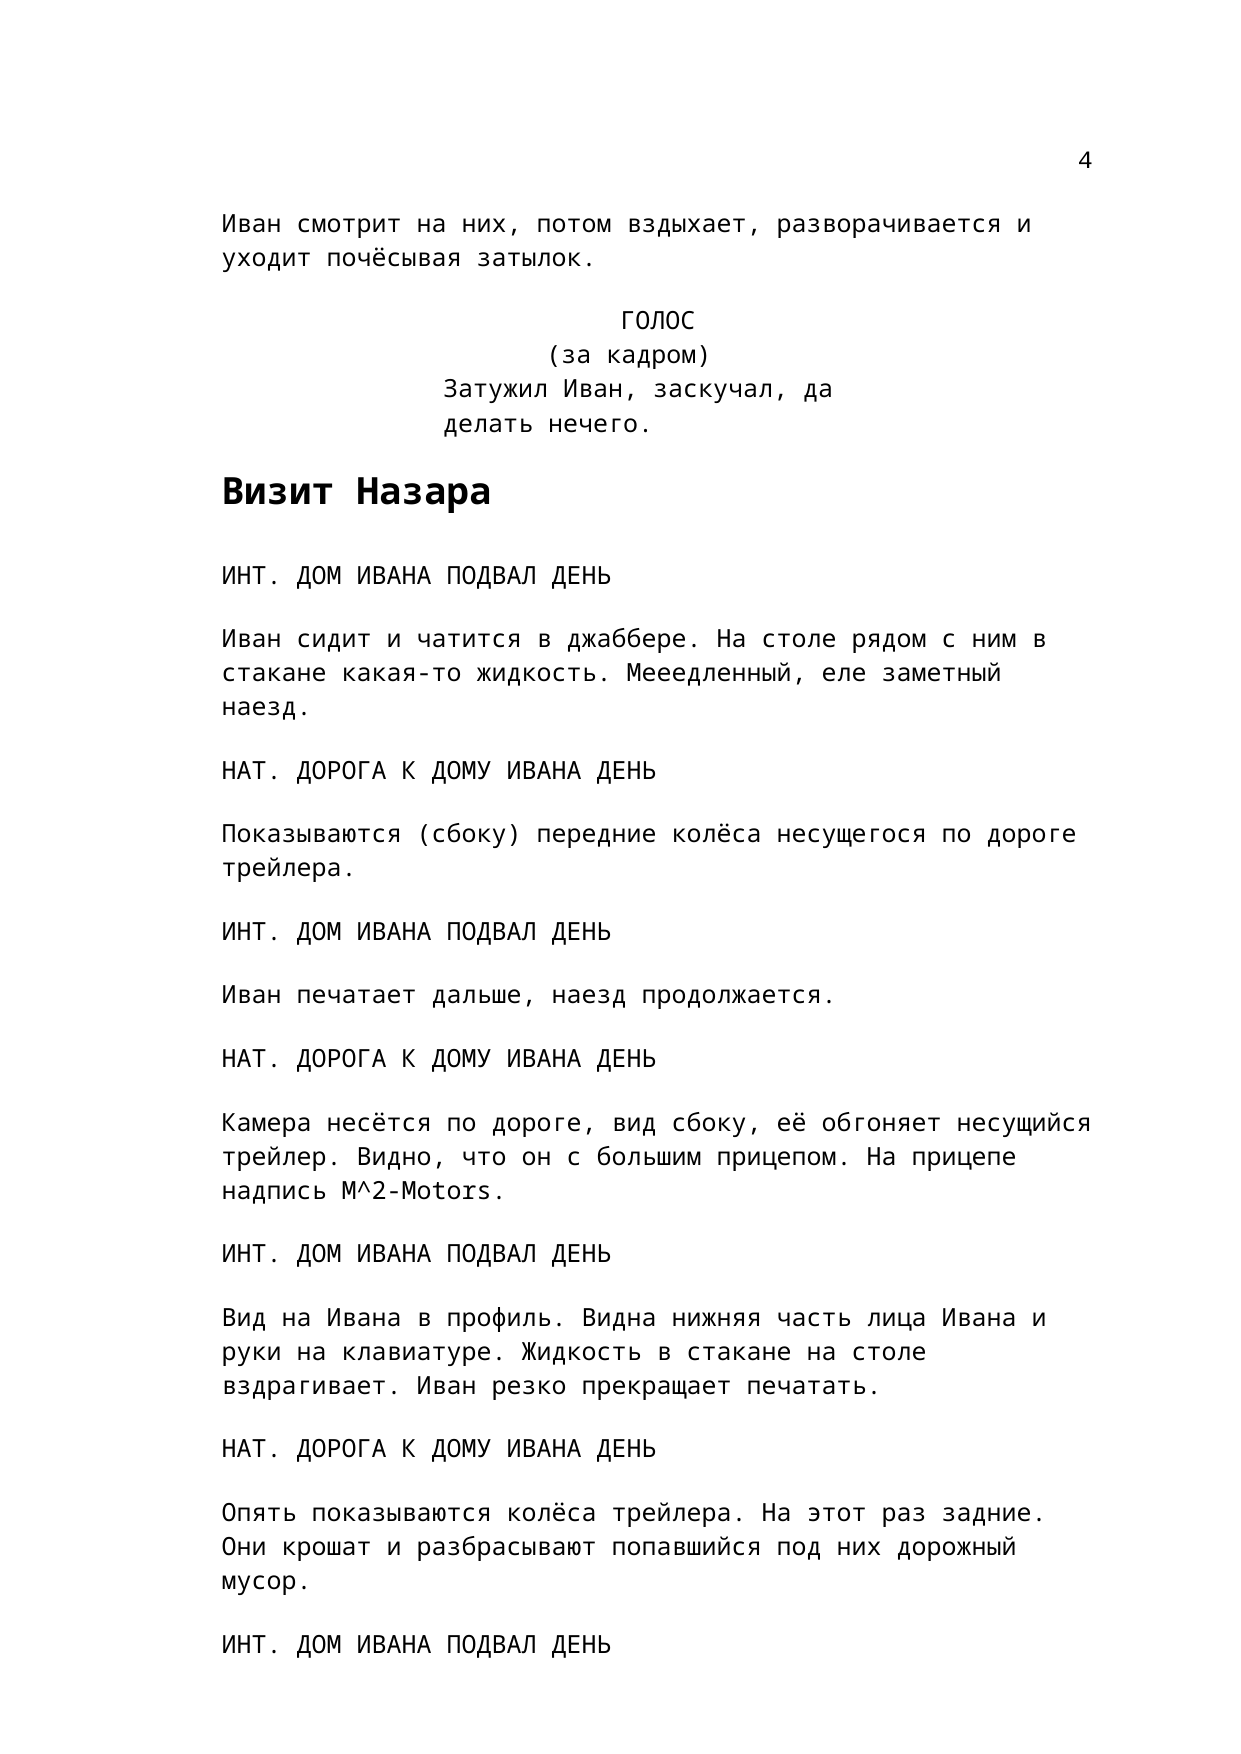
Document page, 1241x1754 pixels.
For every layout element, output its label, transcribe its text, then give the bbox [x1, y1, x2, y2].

text ИНТ. ДОМ ИВАНА ПОДВАЛ ДЕНЬ [221, 1626, 1093, 1660]
text НАТ. ДОРОГА К ДОМУ ИВАНА ДЕНЬ [221, 1041, 1093, 1075]
text Вид на Ивана в профиль. Видна нижняя часть лица Ивана и руки на клавиатуре. Жидкость в стакане на столе вздрагивает. Иван резко прекращает печатать. [221, 1299, 1093, 1402]
text Иван сидит и чатится в джаббере. На столе рядом с ним в стакане какая-то жидкость. Мееедленный, еле заметный наезд. [221, 621, 1093, 723]
text Опять показываются колёса трейлера. На этот раз задние. Они крошат и разбрасывают попавшийся под них дорожный мусор. [221, 1495, 1093, 1597]
text ИНТ. ДОМ ИВАНА ПОДВАЛ ДЕНЬ [221, 557, 1093, 591]
text Иван смотрит на них, потом вздыхает, разворачивается и уходит почёсывая затылок. [221, 205, 1093, 273]
text ИНТ. ДОМ ИВАНА ПОДВАЛ ДЕНЬ [221, 1236, 1093, 1270]
text (за кадром) [546, 337, 871, 371]
text НАТ. ДОРОГА К ДОМУ ИВАНА ДЕНЬ [221, 752, 1093, 787]
text ИНТ. ДОМ ИВАНА ПОДВАЛ ДЕНЬ [221, 914, 1093, 948]
text НАТ. ДОРОГА К ДОМУ ИВАНА ДЕНЬ [221, 1431, 1093, 1465]
subtitle Визит Назара [221, 464, 1093, 515]
text Иван печатает дальше, наезд продолжается. [221, 977, 1093, 1011]
text Показываются (сбоку) передние колёса несущегося по дороге трейлера. [221, 816, 1093, 884]
text Затужил Иван, заскучал, да делать нечего. [443, 371, 871, 439]
text Камера несётся по дороге, вид сбоку, её обгоняет несущийся трейлер. Видно, что он с большим прицепом. На прицепе надпись M^2-Motors. [221, 1104, 1093, 1206]
text ГОЛОС [620, 303, 1093, 337]
